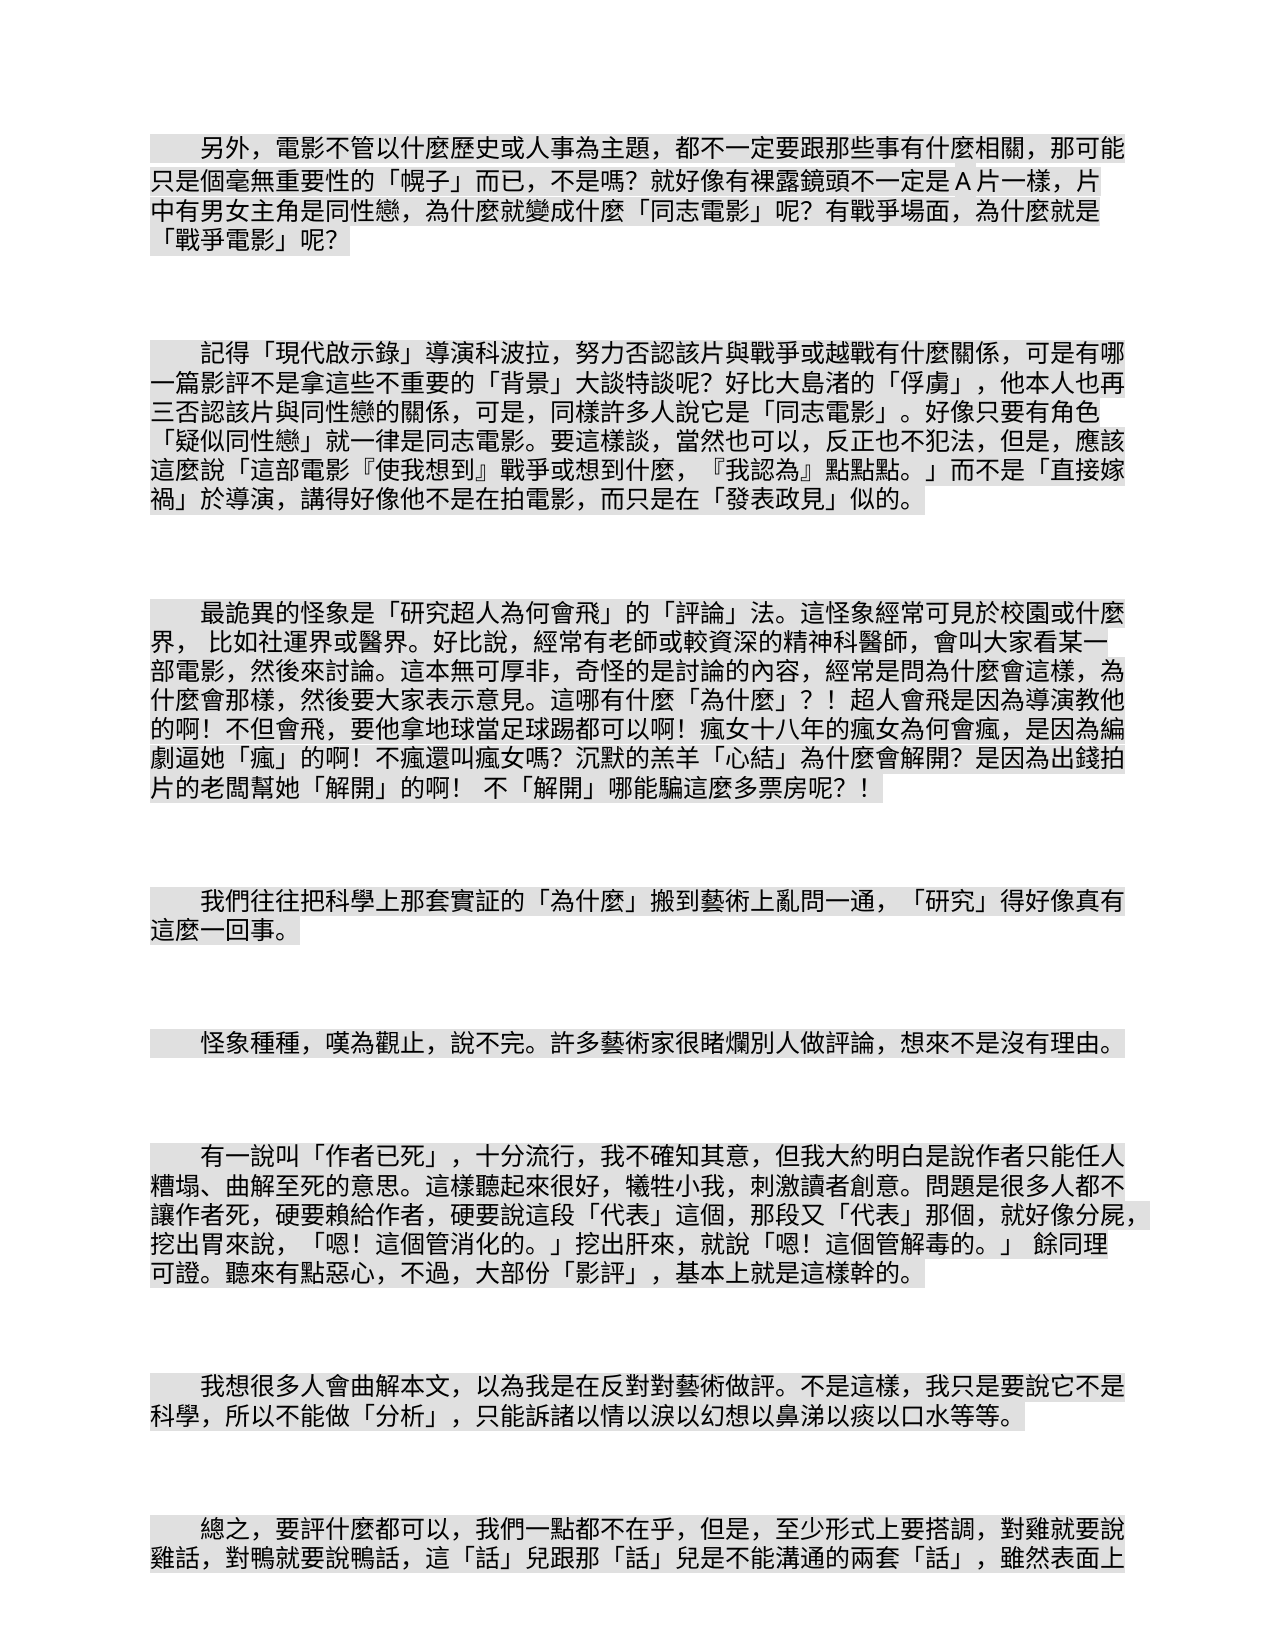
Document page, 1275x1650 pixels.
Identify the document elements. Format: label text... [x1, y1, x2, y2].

text 有一說叫「作者已死」，十分流行，我不確知其意，但我大約明白是說作者只能任人糟塌、曲解至死的意思。這樣聽起來很好，犧牲小我，刺激讀者創意。問題是很多人都不讓作者死，硬要賴給作者，硬要說這段「代表」這個，那段又「代表」那個，就好像分屍，挖出胃來說，「嗯！這個管消化的。」挖出肝來，就說「嗯！這個管解毒的。」 餘同理可證。聽來有點惡心，不過，大部份「影評」，基本上就是這樣幹的。 [150, 1143, 1125, 1288]
text 我想很多人會曲解本文，以為我是在反對對藝術做評。不是這樣，我只是要說它不是科學，所以不能做「分析」，只能訴諸以情以淚以幻想以鼻涕以痰以口水等等。 [150, 1372, 1125, 1431]
text 最詭異的怪象是「研究超人為何會飛」的「評論」法。這怪象經常可見於校園或什麼界， 比如社運界或醫界。好比說，經常有老師或較資深的精神科醫師，會叫大家看某一部電影，然後來討論。這本無可厚非，奇怪的是討論的內容，經常是問為什麼會這樣，為什麼會那樣，然後要大家表示意見。這哪有什麼「為什麼」？！超人會飛是因為導演教他的啊！不但會飛，要他拿地球當足球踢都可以啊！瘋女十八年的瘋女為何會瘋，是因為編劇逼她「瘋」的啊！不瘋還叫瘋女嗎？沉默的羔羊「心結」為什麼會解開？是因為出錢拍片的老闆幫她「解開」的啊！ 不「解開」哪能騙這麼多票房呢？！ [150, 599, 1125, 803]
text 總之，要評什麼都可以，我們一點都不在乎，但是，至少形式上要搭調，對雞就要說雞話，對鴨就要說鴨話，這「話」兒跟那「話」兒是不能溝通的兩套「話」，雖然表面上 [150, 1515, 1125, 1573]
text 我們往往把科學上那套實証的「為什麼」搬到藝術上亂問一通，「研究」得好像真有這麼一回事。 [150, 887, 1125, 945]
text 記得「現代啟示錄」導演科波拉，努力否認該片與戰爭或越戰有什麼關係，可是有哪一篇影評不是拿這些不重要的「背景」大談特談呢？好比大島渚的「俘虜」，他本人也再三否認該片與同性戀的關係，可是，同樣許多人說它是「同志電影」。好像只要有角色「疑似同性戀」就一律是同志電影。要這樣談，當然也可以，反正也不犯法，但是，應該這麼說「這部電影『使我想到』戰爭或想到什麼，『我認為』點點點。」而不是「直接嫁禍」於導演，講得好像他不是在拍電影，而只是在「發表政見」似的。 [150, 340, 1125, 515]
text 另外，電影不管以什麼歷史或人事為主題，都不一定要跟那些事有什麼相關，那可能只是個毫無重要性的「幌子」而已，不是嗎？就好像有裸露鏡頭不一定是A片一樣，片中有男女主角是同性戀，為什麼就變成什麼「同志電影」呢？有戰爭場面，為什麼就是「戰爭電影」呢？ [150, 134, 1125, 256]
text 怪象種種，嘆為觀止，說不完。許多藝術家很睹爛別人做評論，想來不是沒有理由。 [150, 1029, 1125, 1058]
